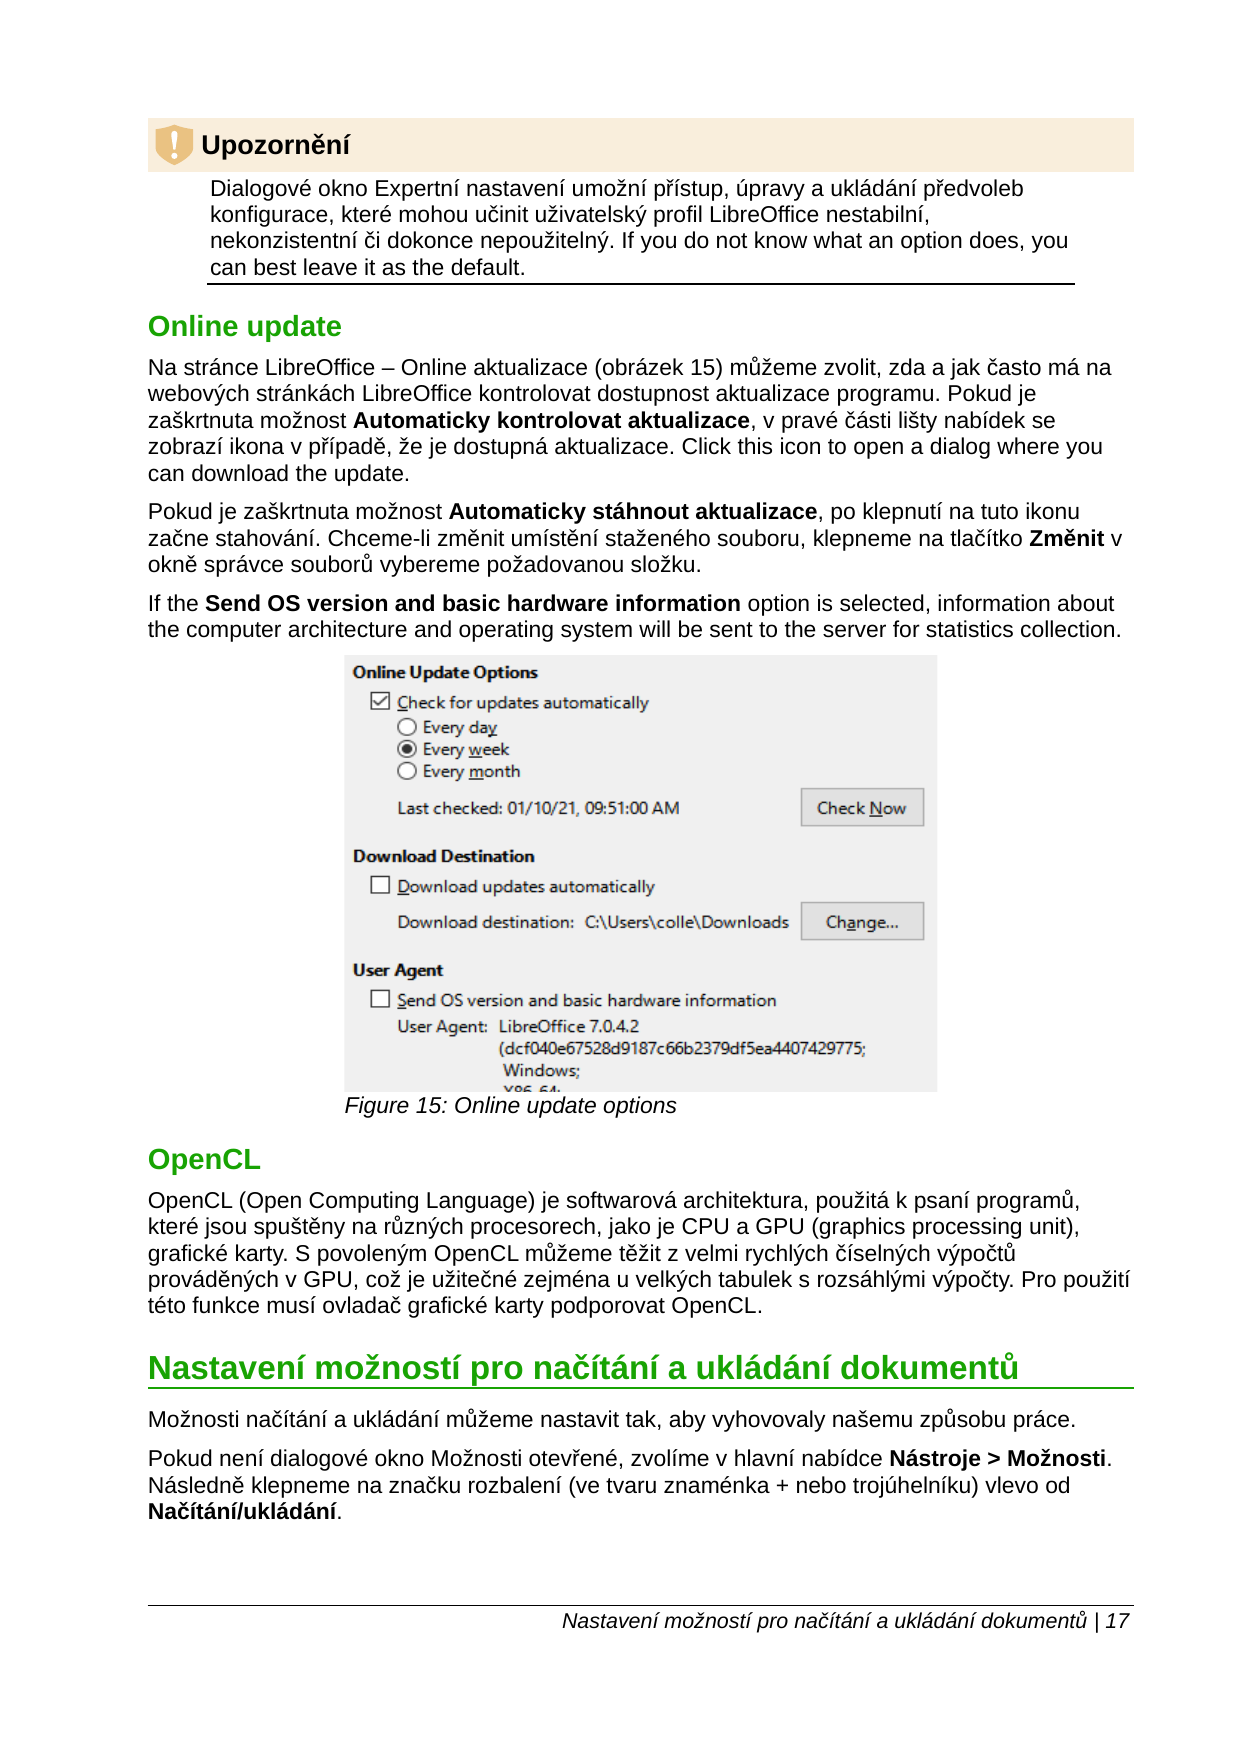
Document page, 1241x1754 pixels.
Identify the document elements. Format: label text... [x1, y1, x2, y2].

subtitle OpenCL [148, 1142, 1134, 1175]
subtitle Upozornění [148, 118, 1134, 172]
text Figure 15: Online update options [344, 1092, 937, 1118]
text Dialogové okno Expertní nastavení umožní přístup, úpravy a ukládání předvoleb konfigurace, které mohou učinit uživatelský profil LibreOffice nestabilní, nekonzistentní či dokonce nepoužitelný. If you do not know what an option does, you can best leave it as the default. [207, 172, 1075, 283]
text If the Send OS version and basic hardware information option is selected, information about the computer architecture and operating system will be sent to the server for statistics collection. [148, 590, 1134, 643]
text Pokud není dialogové okno Možnosti otevřené, zvolíme v hlavní nabídce Nástroje > Možnosti. Následně klepneme na značku rozbalení (ve tvaru znaménka + nebo trojúhelníku) vlevo od Načítání/ukládání. [148, 1445, 1134, 1524]
picture [344, 655, 938, 1092]
text OpenCL (Open Computing Language) je softwarová architektura, použitá k psaní programů, které jsou spuštěny na různých procesorech, jako je CPU a GPU (graphics processing unit), grafické karty. S povoleným OpenCL můžeme těžit z velmi rychlých číselných výpočtů prováděných v GPU, což je užitečné zejména u velkých tabulek s rozsáhlými výpočty. Pro použití této funkce musí ovladač grafické karty podporovat OpenCL. [148, 1187, 1134, 1319]
text Pokud je zaškrtnuta možnost Automaticky stáhnout aktualizace, po klepnutí na tuto ikonu začne stahování. Chceme-li změnit umístění staženého souboru, klepneme na tlačítko Změnit v okně správce souborů vybereme požadovanou složku. [148, 498, 1134, 577]
subtitle Nastavení možností pro načítání a ukládání dokumentů [148, 1348, 1134, 1387]
text Na stránce LibreOffice – Online aktualizace (obrázek 15) můžeme zvolit, zda a jak často má na webových stránkách LibreOffice kontrolovat dostupnost aktualizace programu. Pokud je zaškrtnuta možnost Automaticky kontrolovat aktualizace, v pravé části lišty nabídek se zobrazí ikona v případě, že je dostupná aktualizace. Click this icon to open a dialog where you can download the update. [148, 354, 1134, 486]
subtitle Online update [148, 309, 1134, 342]
text Možnosti načítání a ukládání můžeme nastavit tak, aby vyhovovaly našemu způsobu práce. [148, 1406, 1134, 1433]
